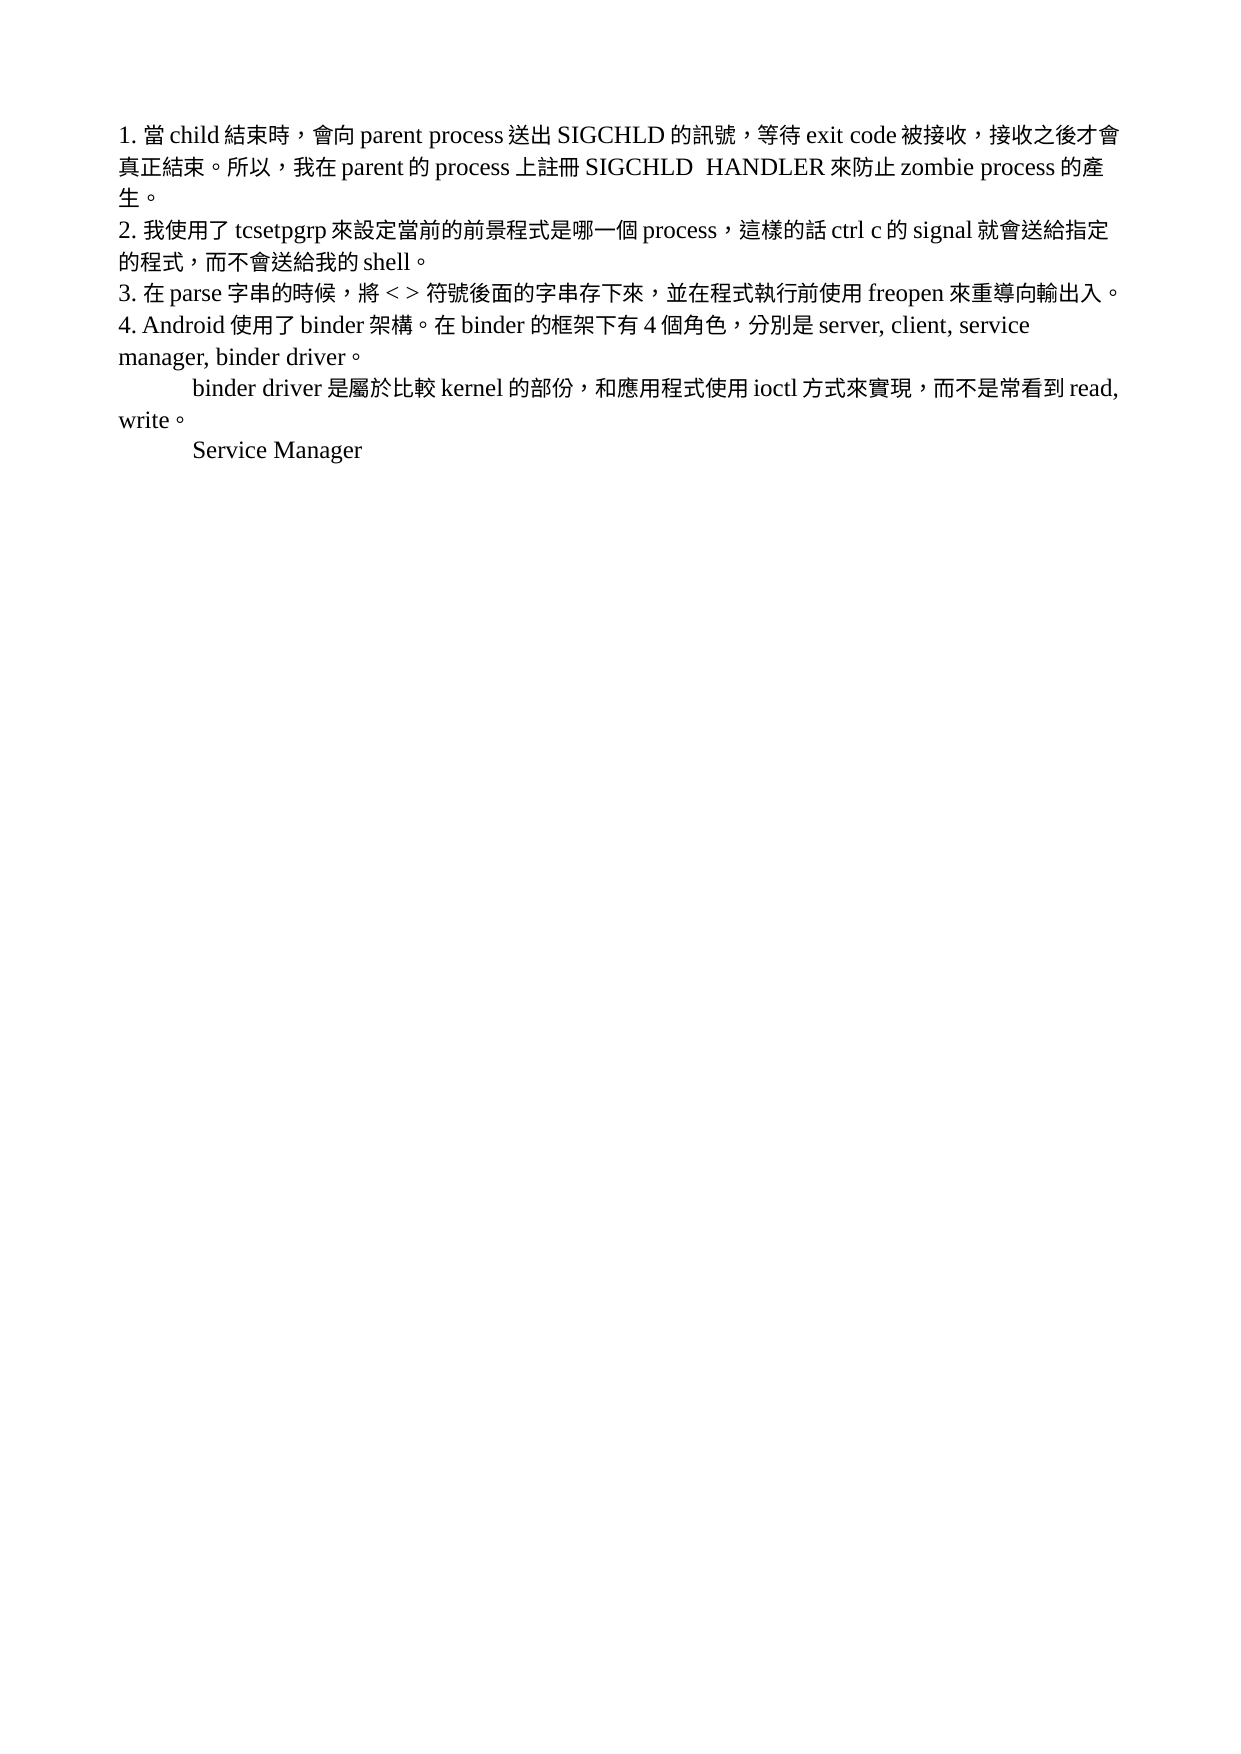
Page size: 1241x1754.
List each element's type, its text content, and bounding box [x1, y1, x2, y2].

text 3. 在parse字串的時候，將 < > 符號後面的字串存下來，並在程式執行前使用freopen來重導向輸出入。 [118, 276, 1122, 308]
text Service Manager [118, 435, 1122, 463]
text binder driver是屬於比較kernel的部份，和應用程式使用ioctl方式來實現，而不是常看到read, write。 [118, 371, 1122, 435]
text 2. 我使用了tcsetpgrp來設定當前的前景程式是哪一個process，這樣的話ctrl c的signal就會送給指定的程式，而不會送給我的shell。 [118, 213, 1122, 276]
text 4. Android使用了binder架構。在binder的框架下有4個角色，分別是server, client, service manager, binder driver。 [118, 308, 1122, 371]
text 1. 當child結束時，會向parent process送出SIGCHLD的訊號，等待exit code被接收，接收之後才會真正結束。所以，我在parent的process上註冊SIGCHLD HANDLER來防止zombie process的產生。 [118, 118, 1122, 213]
